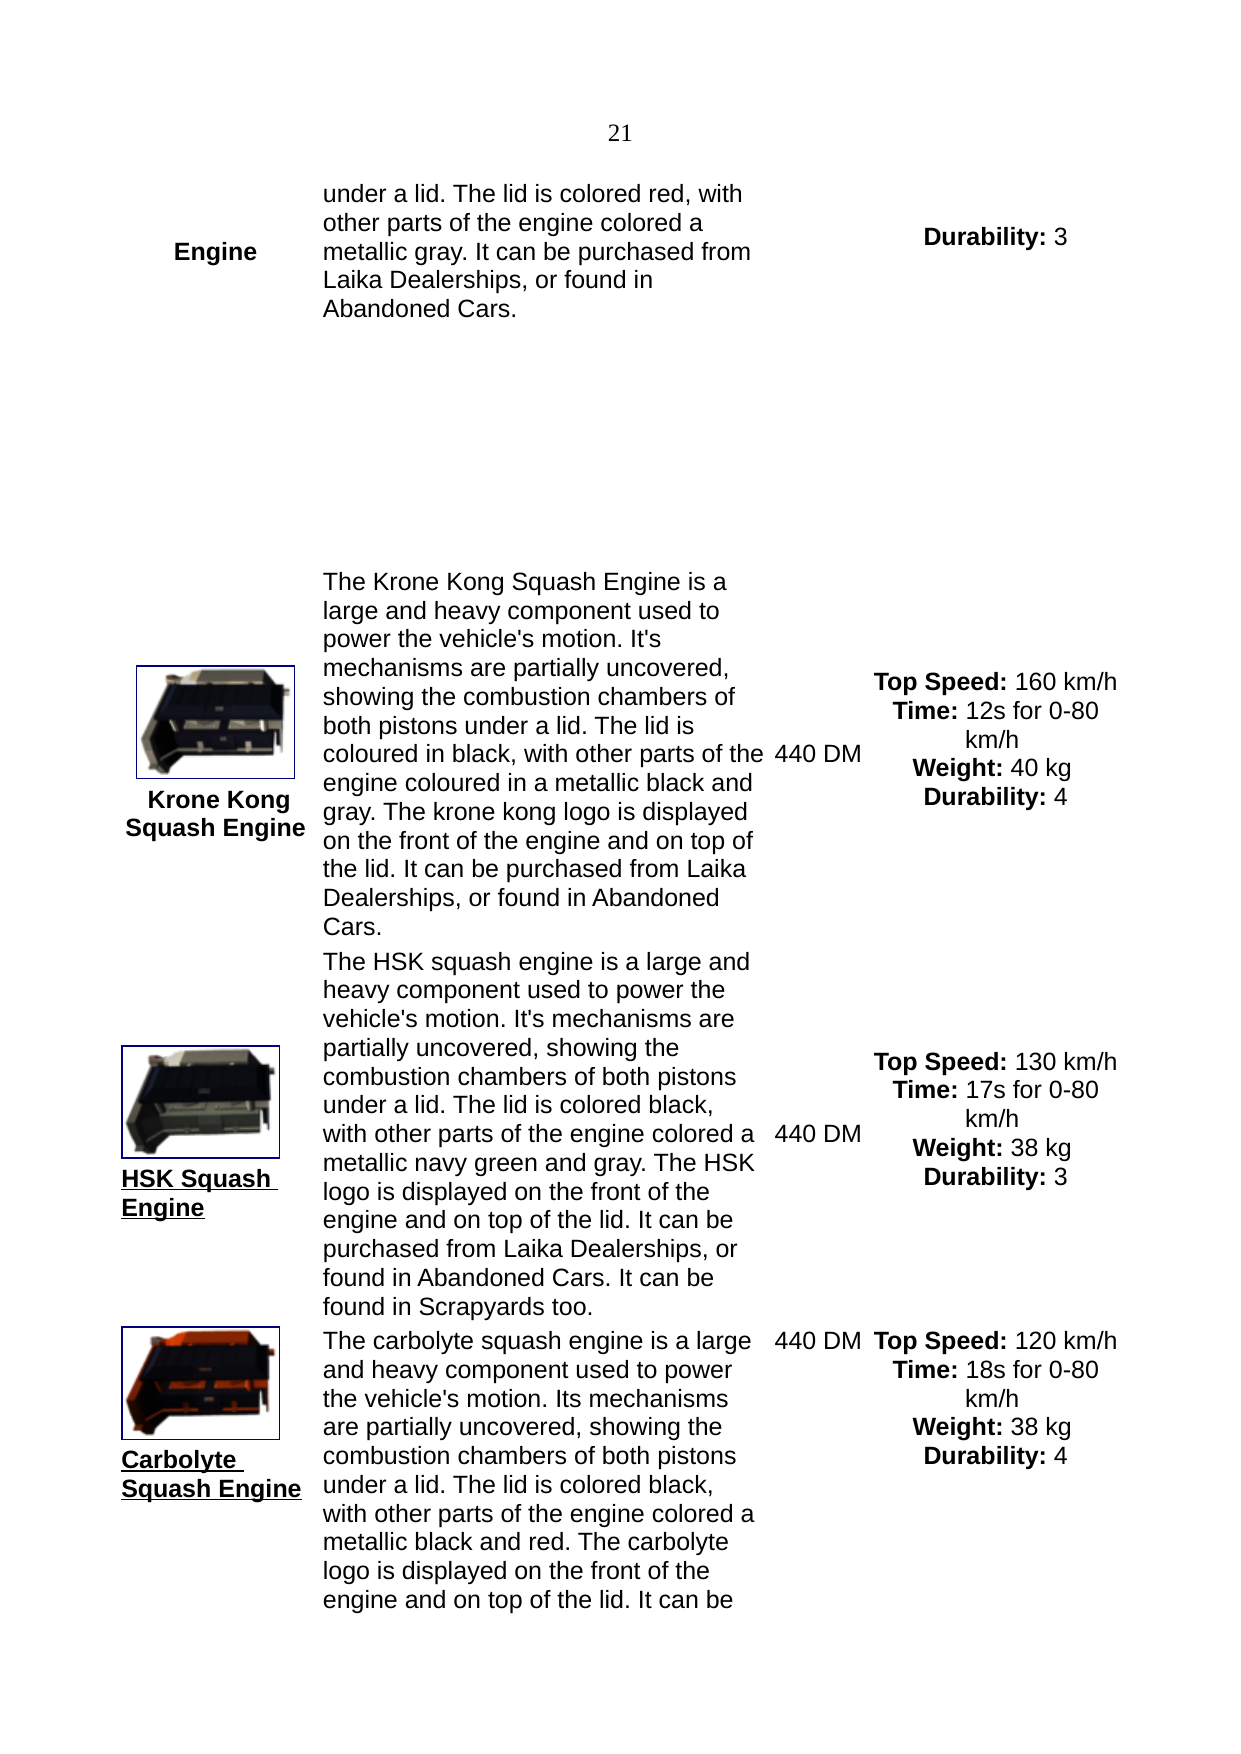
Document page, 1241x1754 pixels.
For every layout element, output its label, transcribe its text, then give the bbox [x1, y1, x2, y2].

table_cell 440 DM [768, 1323, 868, 1616]
table_cell Top Speed: 130 km/h Time: 17s for 0-80 km/h Weight: 38 kg Durability: 3 [868, 944, 1123, 1323]
table_header Krone Kong Squash Engine [118, 564, 320, 943]
table_cell HSK Squash Engine [118, 944, 320, 1323]
table_cell under a lid. The lid is colored red, with other parts of the engine colored a metallic gray. It can be purchased from Laika Dealerships, or found in Abandoned Cars. [320, 176, 768, 326]
table_cell The HSK squash engine is a large and heavy component used to power the vehicle's motion. It's mechanisms are partially uncovered, showing the combustion chambers of both pistons under a lid. The lid is colored black, with other parts of the engine colored a metallic navy green and gray. The HSK logo is displayed on the front of the engine and on top of the lid. It can be purchased from Laika Dealerships, or found in Abandoned Cars. It can be found in Scrapyards too. [320, 944, 768, 1323]
table_header The Krone Kong Squash Engine is a large and heavy component used to power the vehicle's motion. It's mechanisms are partially uncovered, showing the combustion chambers of both pistons under a lid. The lid is coloured in black, with other parts of the engine coloured in a metallic black and gray. The krone kong logo is displayed on the front of the engine and on top of the lid. It can be purchased from Laika Dealerships, or found in Abandoned Cars. [320, 564, 768, 943]
table_header Top Speed: 160 km/h Time: 12s for 0-80 km/h Weight: 40 kg Durability: 4 [868, 564, 1123, 943]
table_cell Engine [118, 176, 320, 326]
table_header 440 DM [768, 564, 868, 943]
picture [137, 667, 294, 778]
table_cell Carbolyte Squash Engine [118, 1323, 320, 1616]
table_cell Top Speed: 120 km/h Time: 18s for 0-80 km/h Weight: 38 kg Durability: 4 [868, 1323, 1123, 1616]
table_cell 440 DM [768, 944, 868, 1323]
table_cell [768, 176, 868, 326]
table_cell Durability: 3 [868, 176, 1123, 326]
table_cell The carbolyte squash engine is a large and heavy component used to power the vehicle's motion. Its mechanisms are partially uncovered, showing the combustion chambers of both pistons under a lid. The lid is colored black, with other parts of the engine colored a metallic black and red. The carbolyte logo is displayed on the front of the engine and on top of the lid. It can be [320, 1323, 768, 1616]
picture [123, 1047, 279, 1157]
picture [123, 1328, 279, 1439]
